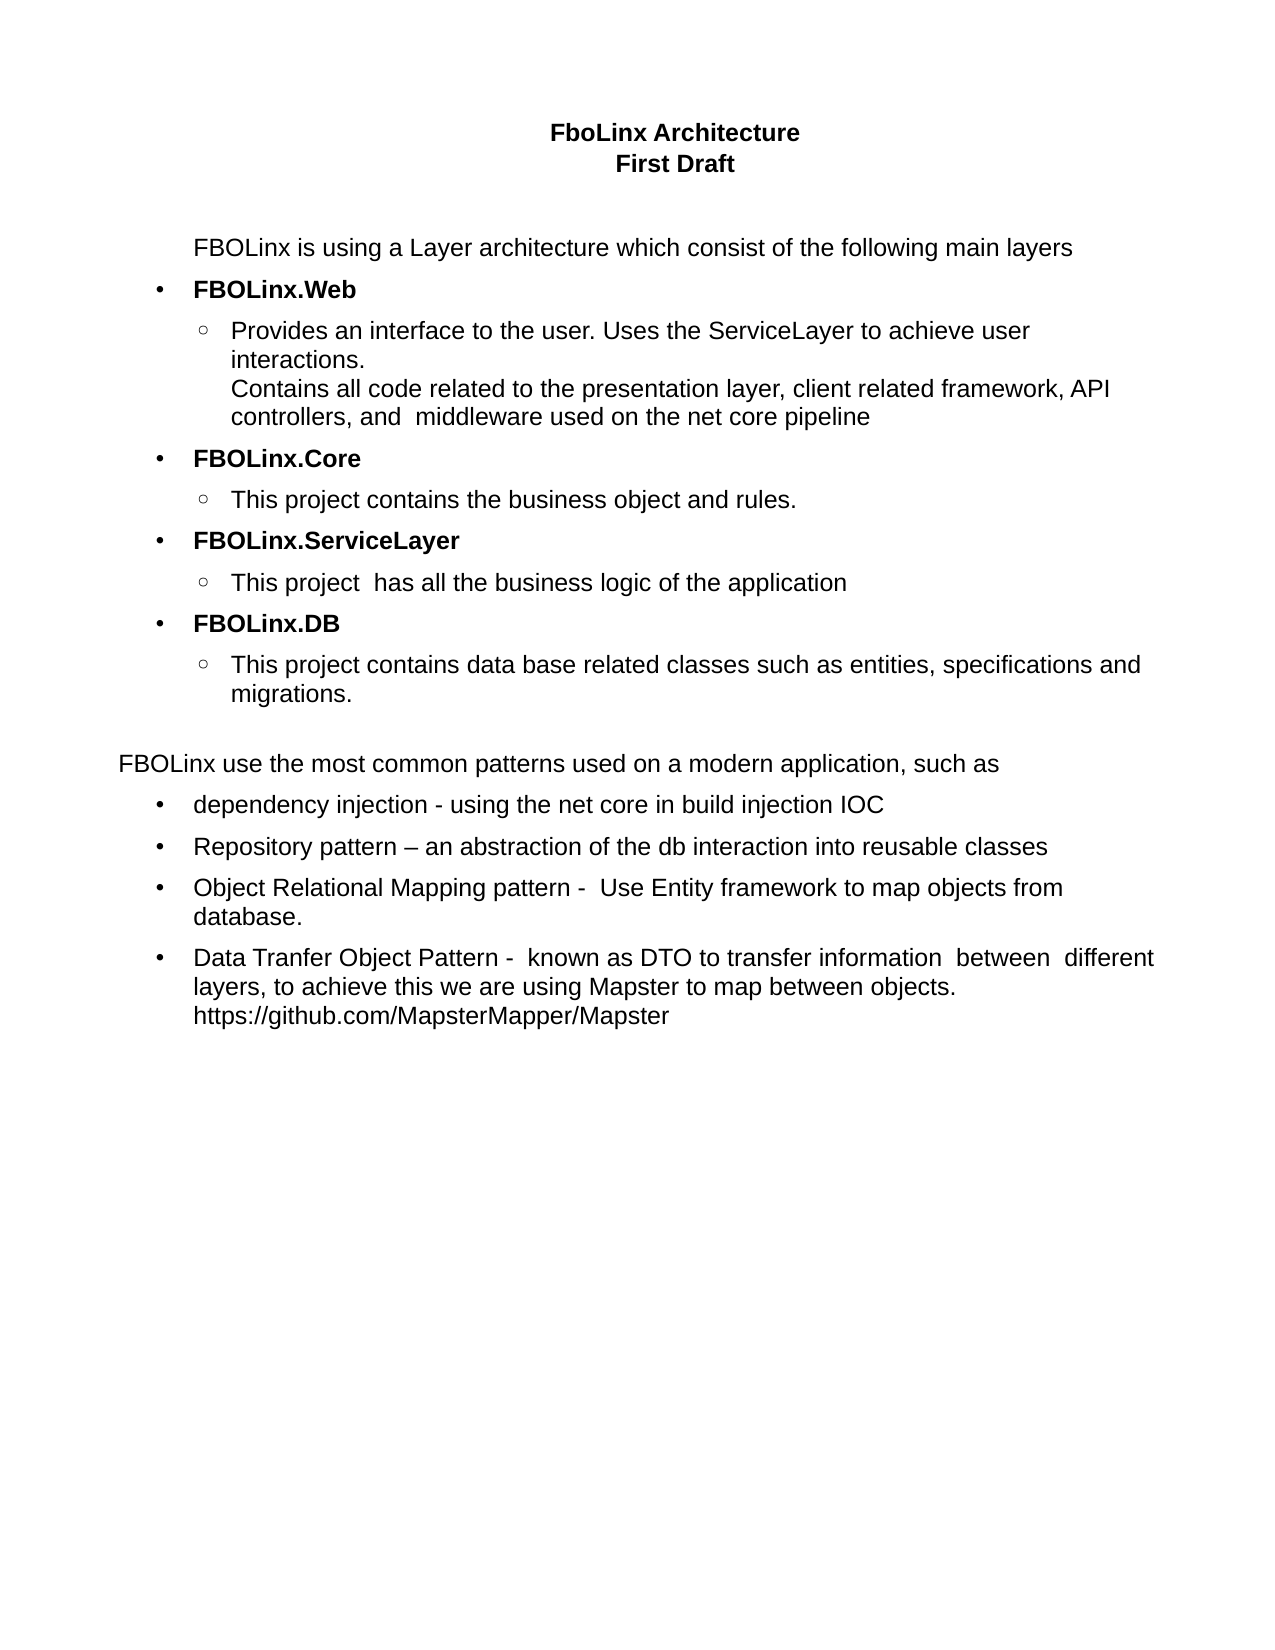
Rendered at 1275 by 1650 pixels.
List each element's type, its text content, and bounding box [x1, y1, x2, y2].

list Object Relational Mapping pattern - Use Entity framework to map objects from database. [156, 873, 1157, 931]
list dependency injection - using the net core in build injection IOC [156, 790, 1157, 819]
list FBOLinx.Web [156, 274, 1157, 303]
list This project contains the business object and rules. [193, 485, 1157, 514]
list Repository pattern – an abstraction of the db interaction into reusable classes [156, 832, 1157, 861]
list FBOLinx is using a Layer architecture which consist of the following main layers [156, 233, 1157, 262]
list Provides an interface to the user. Uses the ServiceLayer to achieve user interactions. Contains all code related to the presentation layer, client related framework, API controllers, and middleware used on the net core pipeline [193, 316, 1157, 431]
list FBOLinx.Core [156, 443, 1157, 472]
list Data Tranfer Object Pattern - known as DTO to transfer information between different layers, to achieve this we are using Mapster to map between objects. https://github.com/MapsterMapper/Mapster [156, 943, 1157, 1029]
list This project contains data base related classes such as entities, specifications and migrations. [193, 650, 1157, 708]
list This project has all the business logic of the application [193, 568, 1157, 596]
list FboLinx Architecture First Draft [156, 118, 1157, 178]
list FBOLinx.ServiceLayer [156, 526, 1157, 555]
text FBOLinx use the most common patterns used on a modern application, such as [118, 720, 1157, 778]
list FBOLinx.DB [156, 609, 1157, 638]
